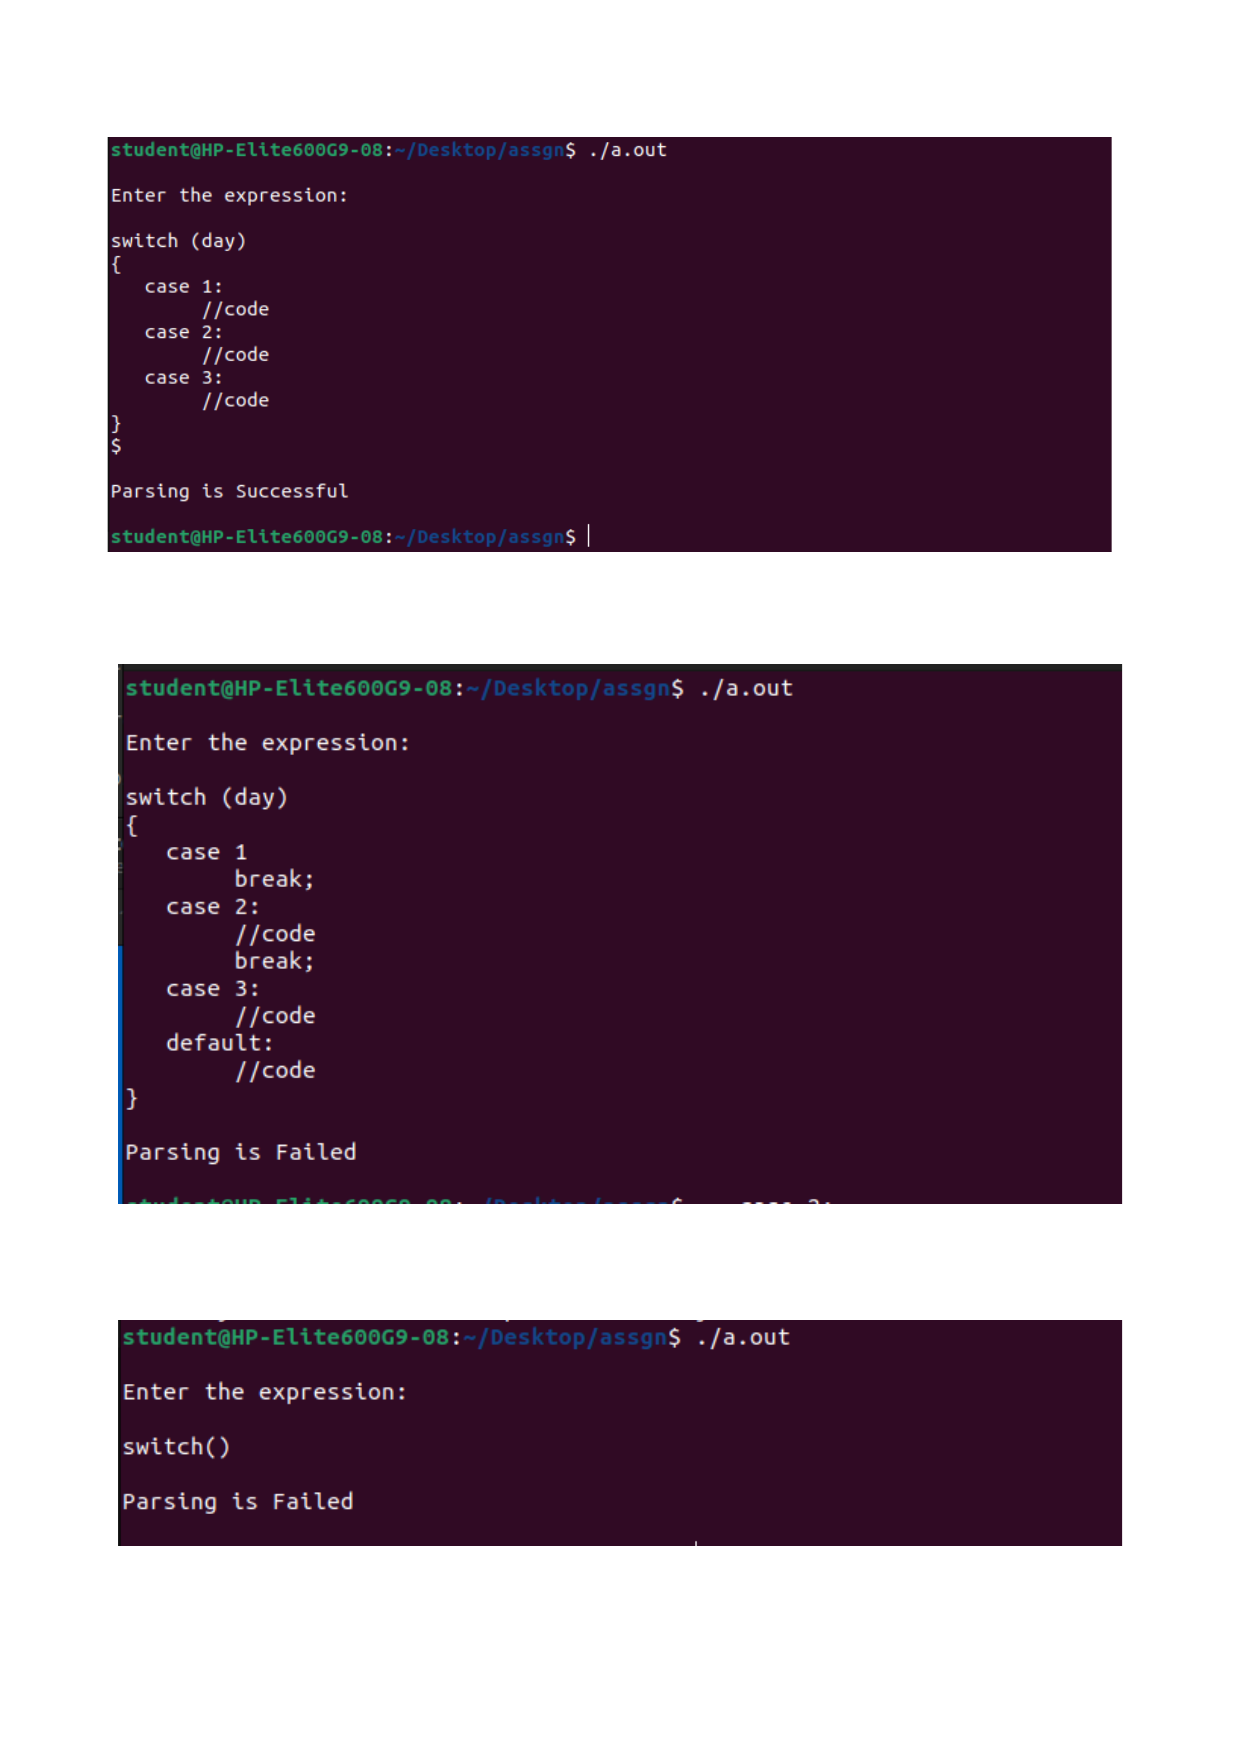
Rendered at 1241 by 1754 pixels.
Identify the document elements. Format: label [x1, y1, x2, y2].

picture [107, 137, 1112, 552]
picture [118, 664, 1123, 1204]
picture [118, 1320, 1123, 1546]
